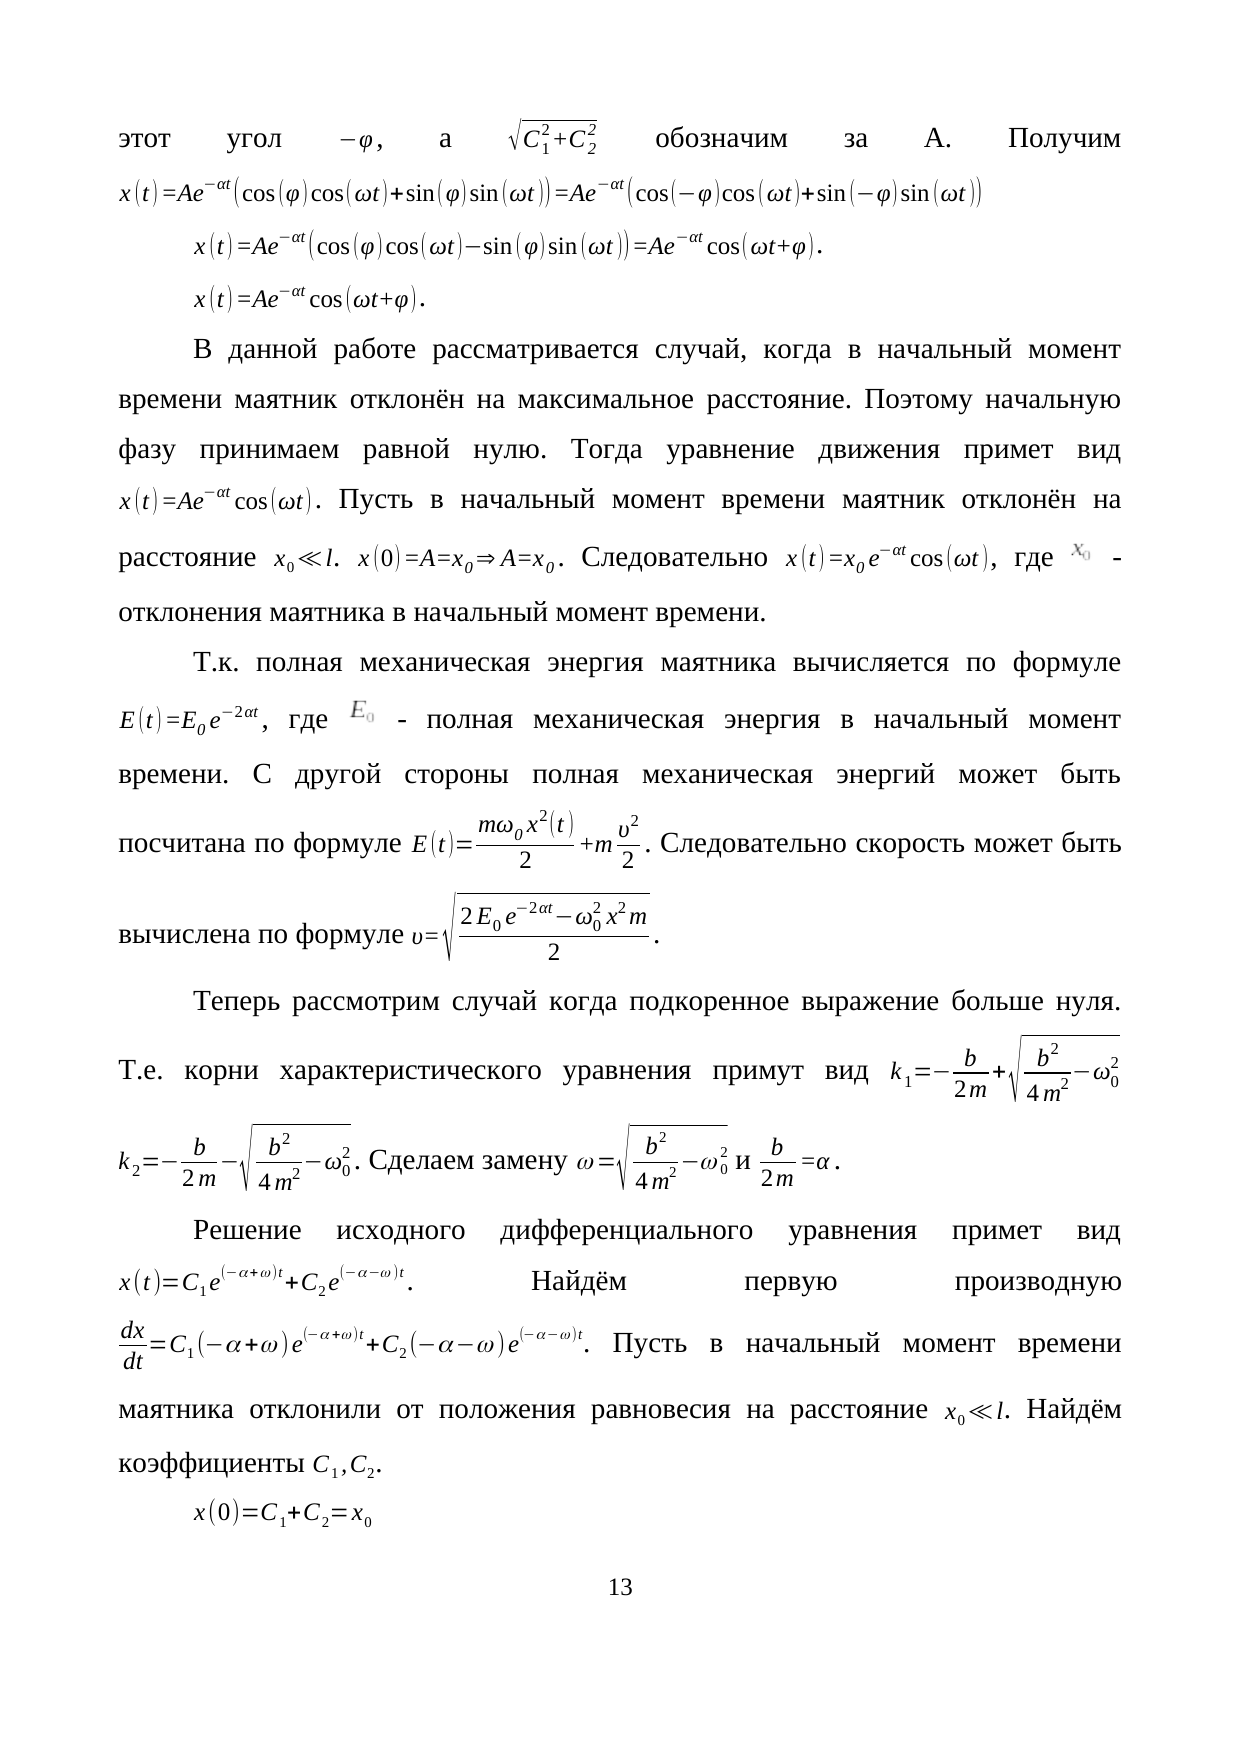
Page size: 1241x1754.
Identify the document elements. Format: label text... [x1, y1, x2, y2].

text . [118, 227, 1122, 263]
text В данной работе рассматривается случай, когда в начальный момент времени маятник отклонён на максимальное расстояние. Поэтому начальную фазу принимаем равной нулю. Тогда уравнение движения примет вид . Пусть в начальный момент времени маятник отклонён на расстояние . . Следовательно , где - отклонения маятника в начальный момент времени. [118, 331, 1122, 628]
text . [118, 279, 1122, 314]
text Решение исходного дифференциального уравнения примет вид . Найдём первую производную . Пусть в начальный момент времени маятника отклонили от положения равновесия на расстояние . Найдём коэффициенты . [118, 1212, 1122, 1481]
text Теперь рассмотрим случай когда подкоренное выражение больше нуля. Т.е. корни характеристического уравнения примут вид . Сделаем замену и . [118, 983, 1122, 1196]
text Т.к. полная механическая энергия маятника вычисляется по формуле , где - полная механическая энергия в начальный момент времени. С другой стороны полная механическая энергий может быть посчитана по формуле . Следовательно скорость может быть вычислена по формуле . [118, 644, 1122, 966]
text . Т.к. , то - косинус какого - то угла, а - синус того же угла. Обозначим этот угол , а обозначим за А. Получим [118, 118, 1122, 210]
